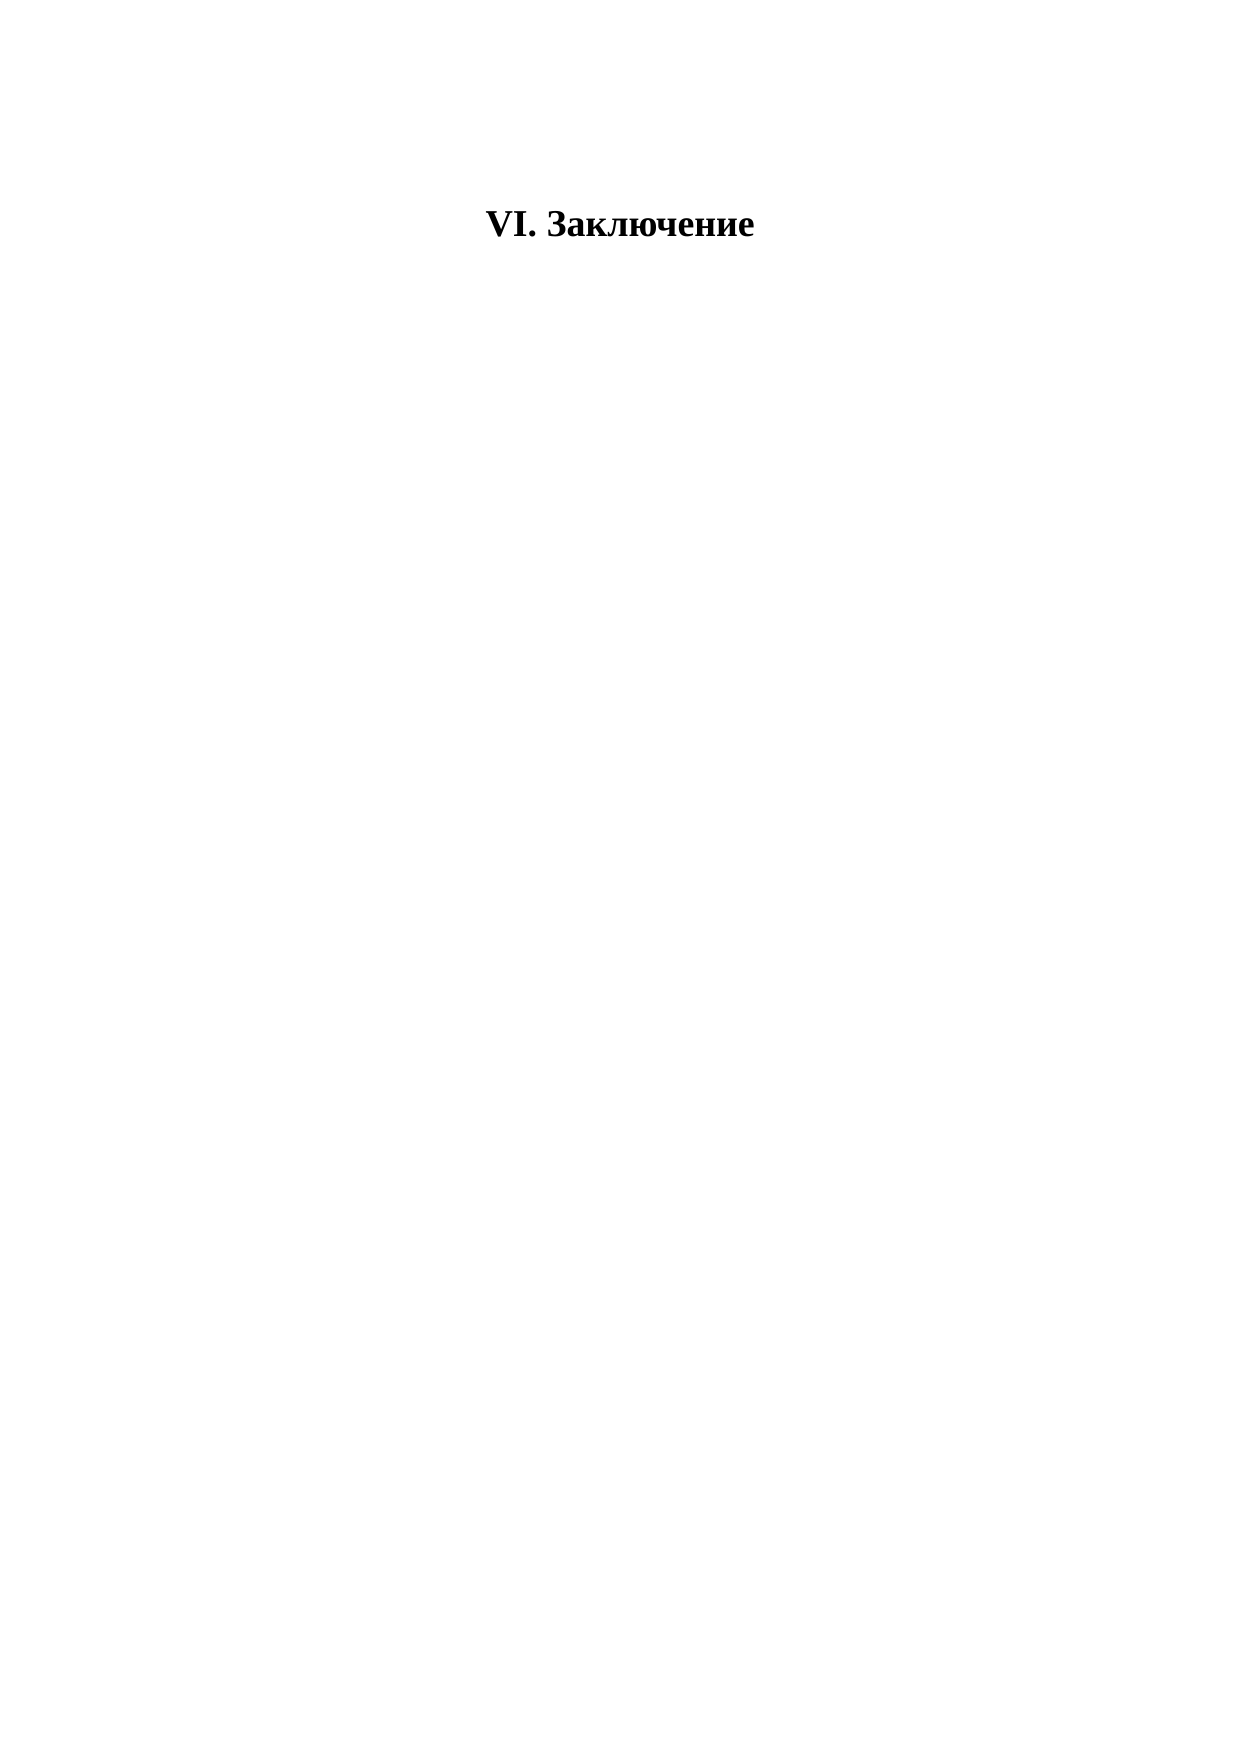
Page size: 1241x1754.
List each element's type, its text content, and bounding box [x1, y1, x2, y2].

subtitle VI. Заключение [118, 201, 1122, 245]
